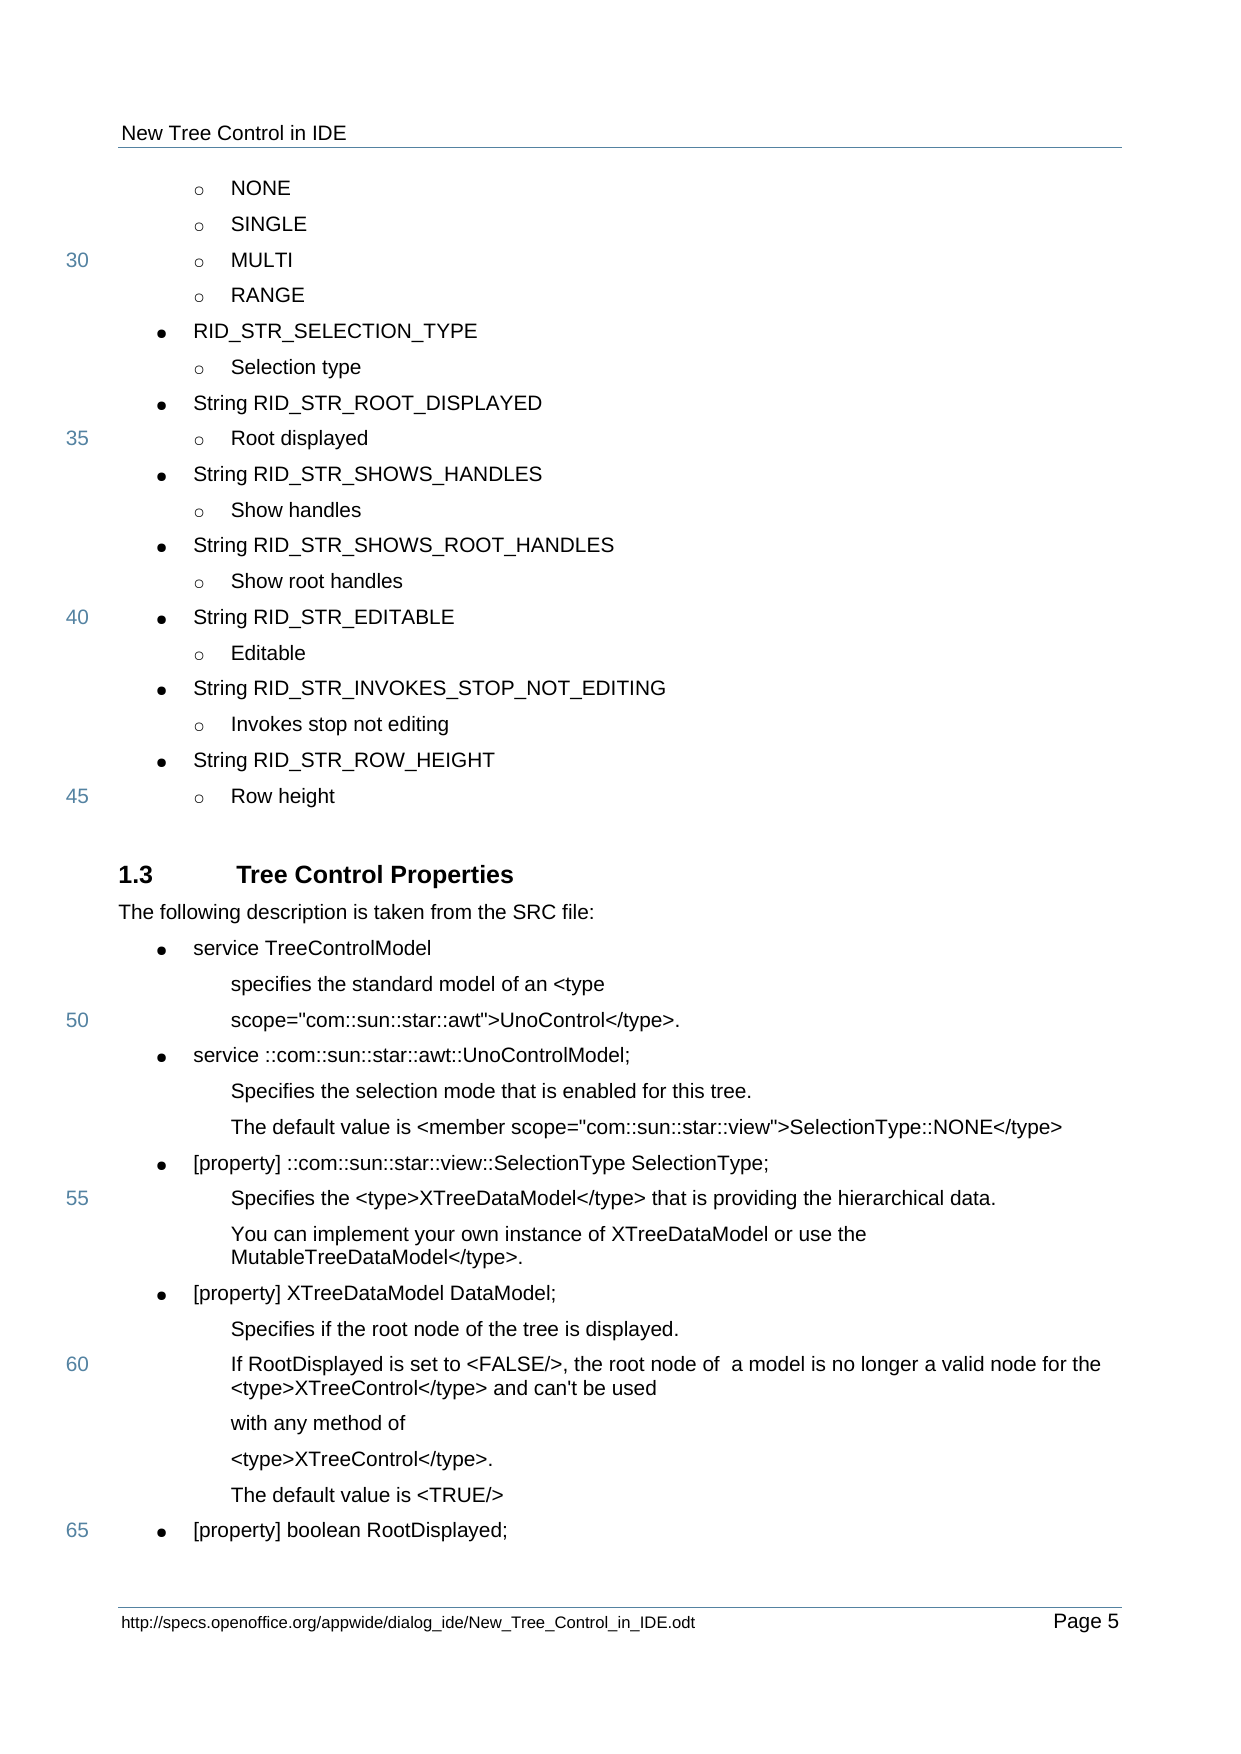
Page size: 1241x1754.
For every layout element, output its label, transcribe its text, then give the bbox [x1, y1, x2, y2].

list String RID_STR_ROW_HEIGHT [156, 748, 1122, 772]
list Root displayed [193, 427, 1122, 450]
list Specifies the <type>XTreeDataModel</type> that is providing the hierarchical data. [193, 1187, 1122, 1210]
list MULTI [193, 248, 1122, 271]
list Row height [193, 784, 1122, 807]
list The default value is <member scope="com::sun::star::view">SelectionType::NONE</type> [193, 1115, 1122, 1138]
list Show root handles [193, 570, 1122, 593]
list String RID_STR_ROOT_DISPLAYED [156, 391, 1122, 414]
list Specifies if the root node of the tree is displayed. [193, 1317, 1122, 1340]
list [property] XTreeDataModel DataModel; [156, 1281, 1122, 1305]
list RID_STR_SELECTION_TYPE [156, 320, 1122, 343]
list service ::com::sun::star::awt::UnoControlModel; [156, 1044, 1122, 1067]
list Specifies the selection mode that is enabled for this tree. [193, 1079, 1122, 1103]
list The default value is <TRUE/> [193, 1483, 1122, 1507]
list String RID_STR_SHOWS_ROOT_HANDLES [156, 534, 1122, 557]
list Editable [193, 641, 1122, 664]
list You can implement your own instance of XTreeDataModel or use the MutableTreeDataModel</type>. [193, 1222, 1122, 1269]
list String RID_STR_EDITABLE [156, 606, 1122, 629]
list <type>XTreeControl</type>. [193, 1448, 1122, 1471]
list NONE [193, 177, 1122, 200]
list service TreeControlModel [156, 937, 1122, 960]
list String RID_STR_INVOKES_STOP_NOT_EDITING [156, 677, 1122, 700]
list specifies the standard model of an <type [193, 972, 1122, 996]
text The following description is taken from the SRC file: [118, 901, 1122, 924]
list Show handles [193, 498, 1122, 522]
list If RootDisplayed is set to <FALSE/>, the root node of a model is no longer a valid node for the <type>XTreeControl</type> and can't be used [193, 1353, 1122, 1399]
list Selection type [193, 355, 1122, 379]
list SINGLE [193, 212, 1122, 236]
list String RID_STR_SHOWS_HANDLES [156, 463, 1122, 486]
subtitle Tree Control Properties [118, 861, 1122, 889]
list Invokes stop not editing [193, 713, 1122, 736]
list RANGE [193, 284, 1122, 307]
list [property] boolean RootDisplayed; [156, 1519, 1122, 1542]
list with any method of [193, 1412, 1122, 1435]
list scope="com::sun::star::awt">UnoControl</type>. [193, 1008, 1122, 1031]
list [property] ::com::sun::star::view::SelectionType SelectionType; [156, 1151, 1122, 1174]
